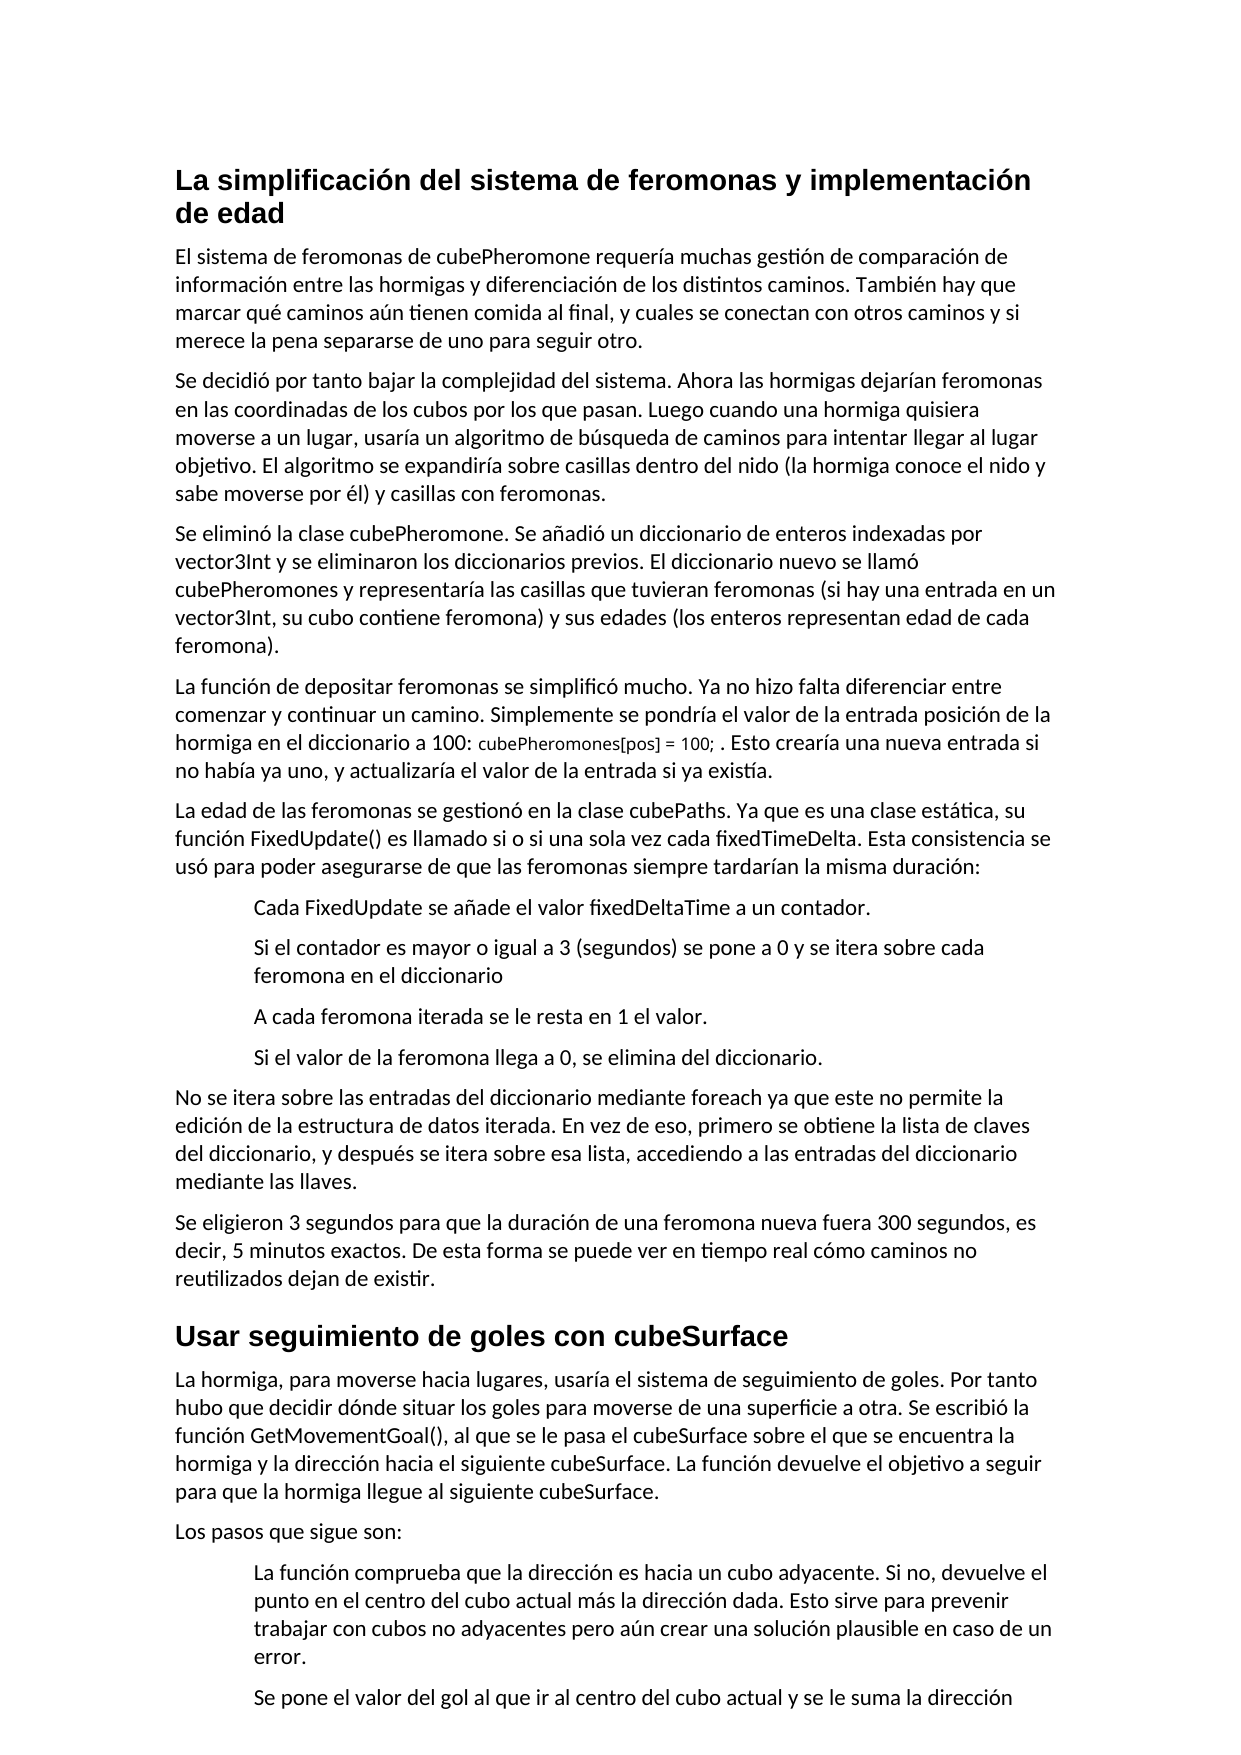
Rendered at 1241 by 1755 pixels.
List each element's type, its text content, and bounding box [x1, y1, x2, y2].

subtitle La simplificación del sistema de feromonas y implementación de edad [175, 162, 1065, 229]
text Se eligieron 3 segundos para que la duración de una feromona nueva fuera 300 segundos, es decir, 5 minutos exactos. De esta forma se puede ver en tiempo real cómo caminos no reutilizados dejan de existir. [175, 1208, 1065, 1292]
text La hormiga, para moverse hacia lugares, usaría el sistema de seguimiento de goles. Por tanto hubo que decidir dónde situar los goles para moverse de una superficie a otra. Se escribió la función GetMovementGoal(), al que se le pasa el cubeSurface sobre el que se encuentra la hormiga y la dirección hacia el siguiente cubeSurface. La función devuelve el objetivo a seguir para que la hormiga llegue al siguiente cubeSurface. [175, 1365, 1065, 1505]
list A cada feromona iterada se le resta en 1 el valor. [212, 1002, 1065, 1030]
list Si el contador es mayor o igual a 3 (segundos) se pone a 0 y se itera sobre cada feromona en el diccionario [212, 933, 1065, 989]
text Se eliminó la clase cubePheromone. Se añadió un diccionario de enteros indexadas por vector3Int y se eliminaron los diccionarios previos. El diccionario nuevo se llamó cubePheromones y representaría las casillas que tuvieran feromonas (si hay una entrada en un vector3Int, su cubo contiene feromona) y sus edades (los enteros representan edad de cada feromona). [175, 519, 1065, 659]
list Si el valor de la feromona llega a 0, se elimina del diccionario. [212, 1043, 1065, 1071]
text Los pasos que sigue son: [175, 1517, 1065, 1546]
list Se pone el valor del gol al que ir al centro del cubo actual y se le suma la dirección [212, 1683, 1065, 1711]
list La función comprueba que la dirección es hacia un cubo adyacente. Si no, devuelve el punto en el centro del cubo actual más la dirección dada. Esto sirve para prevenir trabajar con cubos no adyacentes pero aún crear una solución plausible en caso de un error. [212, 1558, 1065, 1670]
text La edad de las feromonas se gestionó en la clase cubePaths. Ya que es una clase estática, su función FixedUpdate() es llamado si o si una sola vez cada fixedTimeDelta. Esta consistencia se usó para poder asegurarse de que las feromonas siempre tardarían la misma duración: [175, 796, 1065, 881]
text Se decidió por tanto bajar la complejidad del sistema. Ahora las hormigas dejarían feromonas en las coordinadas de los cubos por los que pasan. Luego cuando una hormiga quisiera moverse a un lugar, usaría un algoritmo de búsqueda de caminos para intentar llegar al lugar objetivo. El algoritmo se expandiría sobre casillas dentro del nido (la hormiga conoce el nido y sabe moverse por él) y casillas con feromonas. [175, 367, 1065, 507]
text No se itera sobre las entradas del diccionario mediante foreach ya que este no permite la edición de la estructura de datos iterada. En vez de eso, primero se obtiene la lista de claves del diccionario, y después se itera sobre esa lista, accediendo a las entradas del diccionario mediante las llaves. [175, 1083, 1065, 1195]
list Cada FixedUpdate se añade el valor fixedDeltaTime a un contador. [212, 893, 1065, 921]
text La función de depositar feromonas se simplificó mucho. Ya no hizo falta diferenciar entre comenzar y continuar un camino. Simplemente se pondría el valor de la entrada posición de la hormiga en el diccionario a 100: cubePheromones[pos] = 100; . Esto crearía una nueva entrada si no había ya uno, y actualizaría el valor de la entrada si ya existía. [175, 672, 1065, 784]
subtitle Usar seguimiento de goles con cubeSurface [175, 1319, 1065, 1352]
text El sistema de feromonas de cubePheromone requería muchas gestión de comparación de información entre las hormigas y diferenciación de los distintos caminos. También hay que marcar qué caminos aún tienen comida al final, y cuales se conectan con otros caminos y si merece la pena separarse de uno para seguir otro. [175, 242, 1065, 354]
